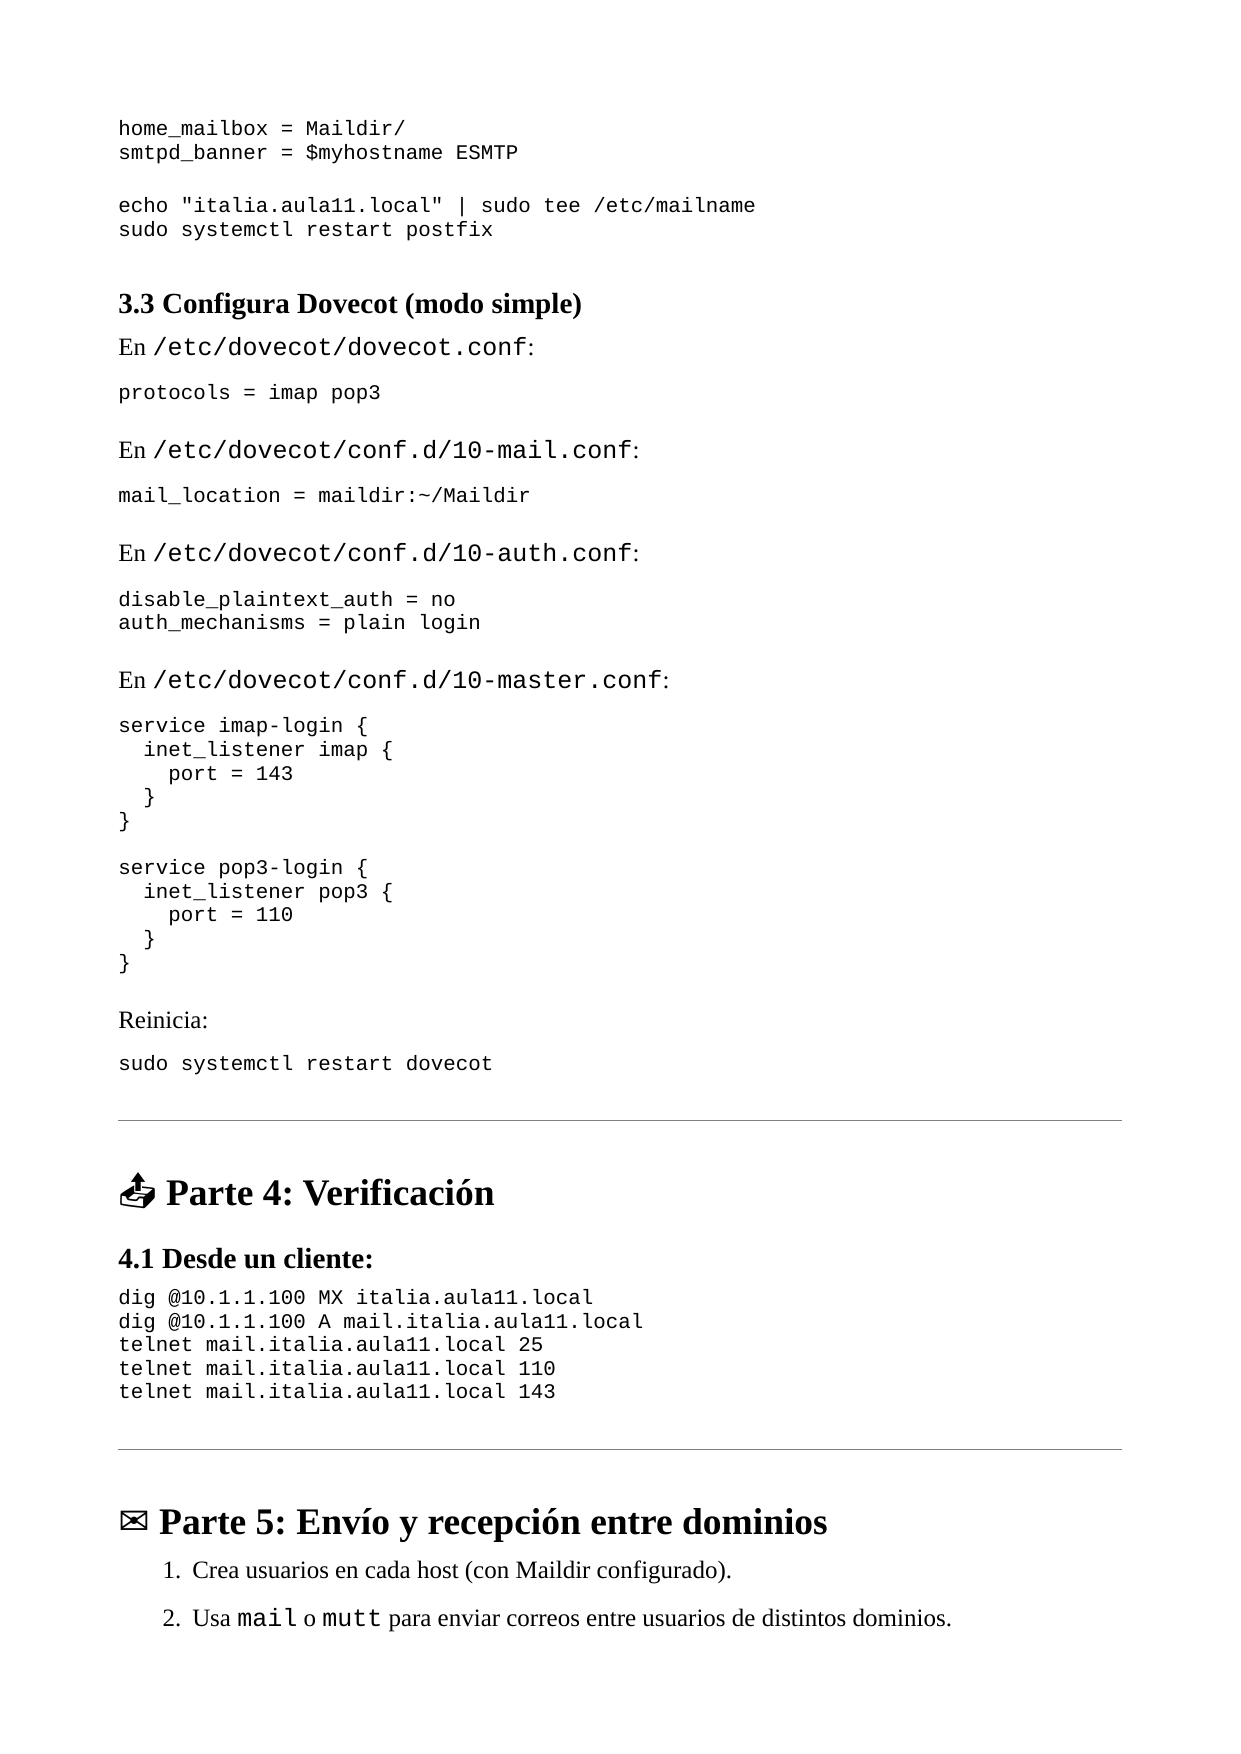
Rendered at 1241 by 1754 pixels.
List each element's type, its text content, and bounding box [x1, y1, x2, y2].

text protocols = imap pop3 [118, 382, 1122, 406]
list Crea usuarios en cada host (con Maildir configurado). [162, 1555, 1122, 1584]
text telnet mail.italia.aula11.local 25 [118, 1334, 1122, 1358]
text smtpd_banner = $myhostname ESMTP [118, 142, 1122, 165]
text En /etc/dovecot/dovecot.conf: [118, 332, 1122, 363]
text } [118, 786, 1122, 810]
subtitle 📤 Parte 4: Verificación [118, 1171, 1122, 1214]
text En /etc/dovecot/conf.d/10-mail.conf: [118, 435, 1122, 466]
text mail_location = maildir:~/Maildir [118, 485, 1122, 509]
text inet_listener imap { [118, 739, 1122, 763]
subtitle 4.1 Desde un cliente: [118, 1241, 1122, 1274]
text sudo systemctl restart dovecot [118, 1052, 1122, 1076]
text service pop3-login { [118, 857, 1122, 881]
text } [118, 928, 1122, 952]
subtitle 3.3 Configura Dovecot (modo simple) [118, 286, 1122, 320]
text } [118, 952, 1122, 975]
text service imap-login { [118, 715, 1122, 739]
text En /etc/dovecot/conf.d/10-auth.conf: [118, 538, 1122, 569]
list Usa mail o mutt para enviar correos entre usuarios de distintos dominios. [162, 1603, 1122, 1634]
text home_mailbox = Maildir/ [118, 118, 1122, 142]
text disable_plaintext_auth = no [118, 588, 1122, 612]
text port = 143 [118, 763, 1122, 786]
text echo "italia.aula11.local" | sudo tee /etc/mailname [118, 195, 1122, 218]
subtitle ✉️ Parte 5: Envío y recepción entre dominios [118, 1500, 1122, 1543]
text sudo systemctl restart postfix [118, 218, 1122, 242]
text telnet mail.italia.aula11.local 110 [118, 1358, 1122, 1382]
text port = 110 [118, 904, 1122, 928]
text } [118, 810, 1122, 833]
text dig @10.1.1.100 A mail.italia.aula11.local [118, 1311, 1122, 1334]
text Reinicia: [118, 1005, 1122, 1034]
text telnet mail.italia.aula11.local 143 [118, 1382, 1122, 1405]
text auth_mechanisms = plain login [118, 612, 1122, 636]
text En /etc/dovecot/conf.d/10-master.conf: [118, 665, 1122, 696]
text dig @10.1.1.100 MX italia.aula11.local [118, 1287, 1122, 1311]
text inet_listener pop3 { [118, 881, 1122, 904]
